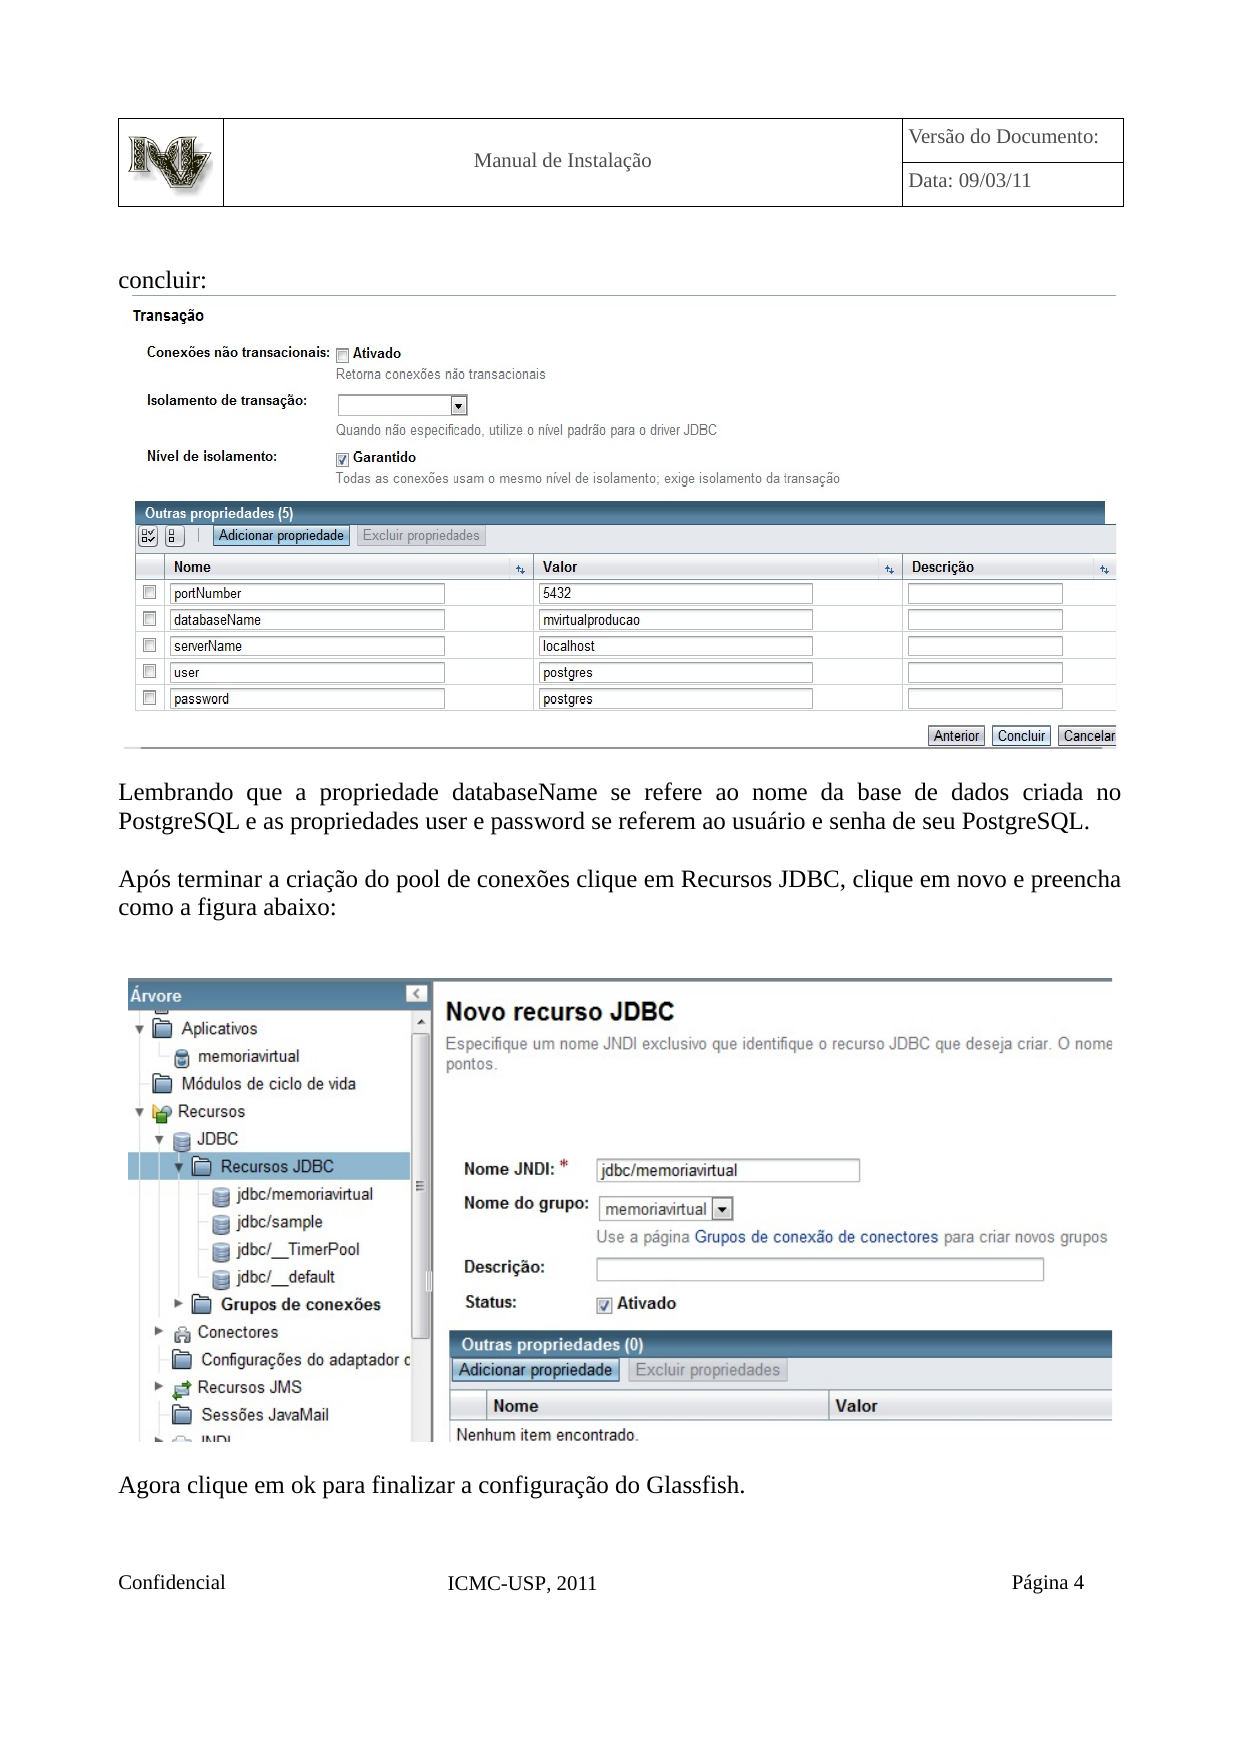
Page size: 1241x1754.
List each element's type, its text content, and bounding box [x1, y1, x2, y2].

picture [128, 978, 1113, 1442]
text Lembrando que a propriedade databaseName se refere ao nome da base de dados criada no PostgreSQL e as propriedades user e password se referem ao usuário e senha de seu PostgreSQL. [118, 777, 1122, 835]
picture [124, 293, 1117, 749]
picture [123, 125, 214, 200]
text Agora clique em ok para finalizar a configuração do Glassfish. [118, 1470, 1122, 1499]
text Após terminar a criação do pool de conexões clique em Recursos JDBC, clique em novo e preencha como a figura abaixo: [118, 864, 1122, 921]
text concluir: [118, 265, 1122, 293]
